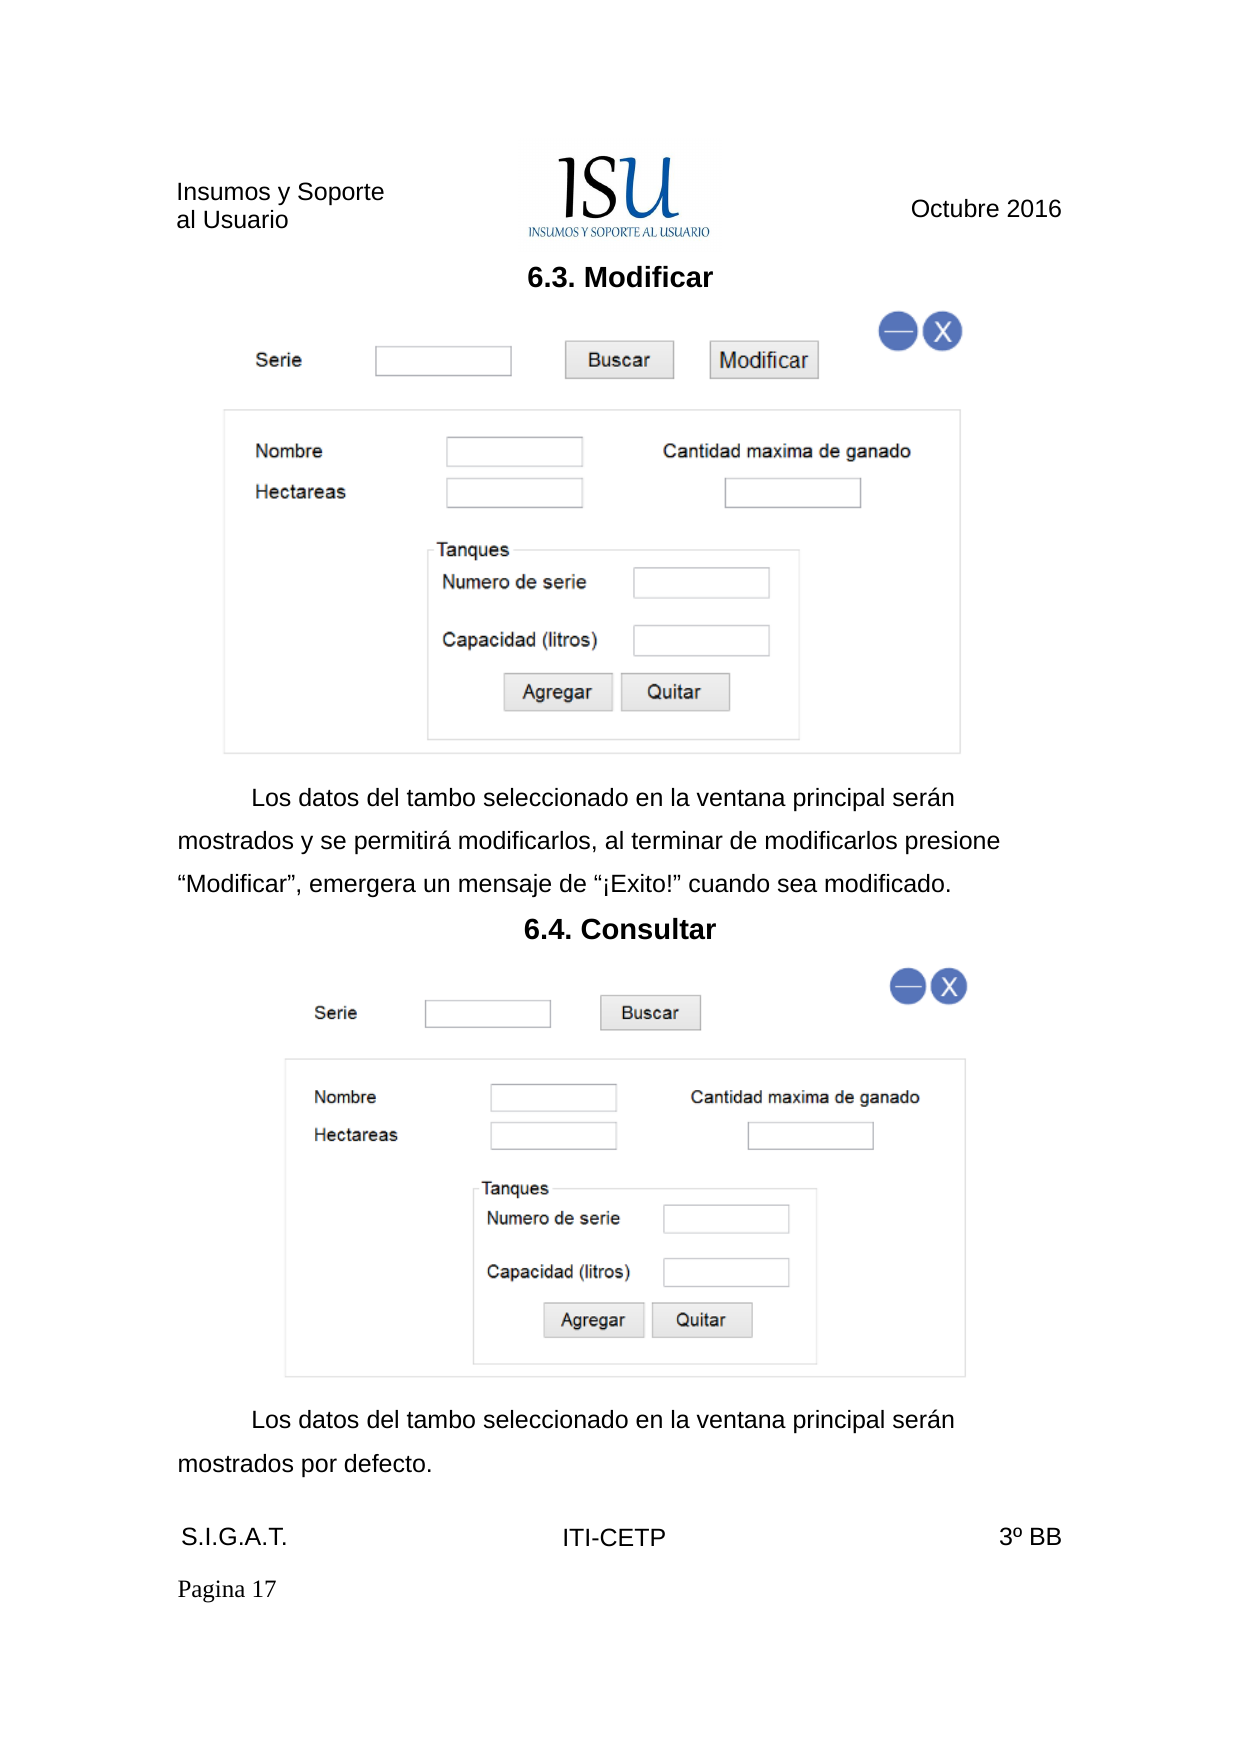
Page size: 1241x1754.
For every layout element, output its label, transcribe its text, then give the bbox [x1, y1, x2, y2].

text Los datos del tambo seleccionado en la ventana principal serán mostrados por defecto. [177, 963, 1063, 1477]
text Los datos del tambo seleccionado en la ventana principal serán mostrados y se permitirá modificarlos, al terminar de modificarlos presione “Modificar”, emergera un mensaje de “¡Exito!” cuando sea modificado. [177, 310, 1063, 898]
text 6.3. Modificar [177, 260, 1063, 293]
picture [517, 138, 723, 252]
text 6.4. Consultar [177, 912, 1063, 946]
